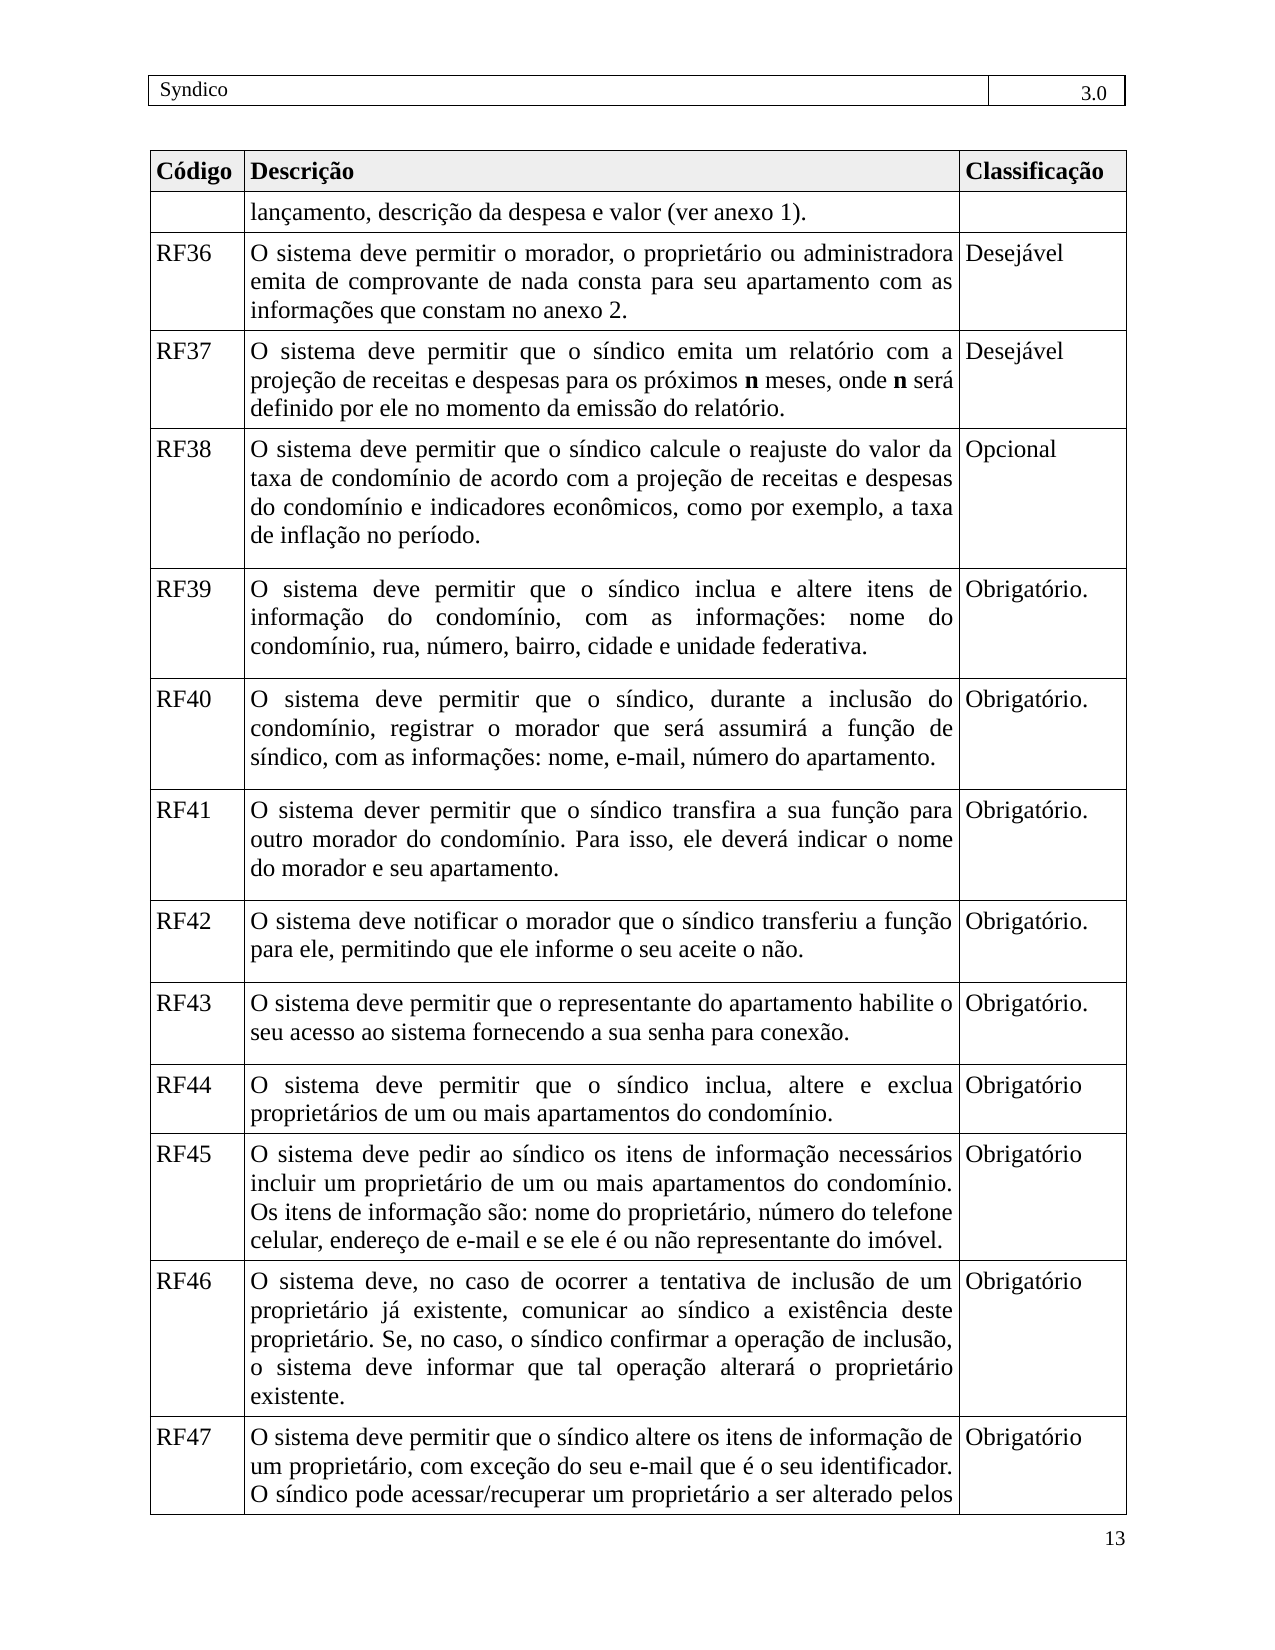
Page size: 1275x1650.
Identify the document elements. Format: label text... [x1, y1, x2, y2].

table_cell Obrigatório [960, 1417, 1126, 1514]
table_cell RF39 [151, 569, 244, 678]
table_cell RF41 [151, 790, 244, 899]
table_cell O sistema deve permitir que o representante do apartamento habilite o seu acesso ao sistema fornecendo a sua senha para conexão. [245, 983, 959, 1063]
table_cell O sistema deve permitir que o síndico emita um relatório com a projeção de receitas e despesas para os próximos n meses, onde n será definido por ele no momento da emissão do relatório. [245, 331, 959, 428]
table_cell Desejável [960, 233, 1126, 330]
table_header Código [151, 151, 244, 191]
table_cell RF45 [151, 1134, 244, 1260]
table_cell RF40 [151, 679, 244, 789]
table_cell Obrigatório. [960, 679, 1126, 789]
table_cell O sistema deve notificar o morador que o síndico transferiu a função para ele, permitindo que ele informe o seu aceite o não. [245, 901, 959, 982]
table_cell O sistema dever permitir que o síndico transfira a sua função para outro morador do condomínio. Para isso, ele deverá indicar o nome do morador e seu apartamento. [245, 790, 959, 899]
table_cell O sistema deve permitir o morador, o proprietário ou administradora emita de comprovante de nada consta para seu apartamento com as informações que constam no anexo 2. [245, 233, 959, 330]
table_cell RF43 [151, 983, 244, 1063]
table_cell RF42 [151, 901, 244, 982]
table_cell lançamento, descrição da despesa e valor (ver anexo 1). [245, 192, 959, 231]
table_header Descrição [245, 151, 959, 191]
table_cell RF38 [151, 429, 244, 567]
table_header Classificação [960, 151, 1126, 191]
table_cell Obrigatório. [960, 983, 1126, 1063]
table_cell O sistema deve pedir ao síndico os itens de informação necessários incluir um proprietário de um ou mais apartamentos do condomínio. Os itens de informação são: nome do proprietário, número do telefone celular, endereço de e-mail e se ele é ou não representante do imóvel. [245, 1134, 959, 1260]
table_cell O sistema deve, no caso de ocorrer a tentativa de inclusão de um proprietário já existente, comunicar ao síndico a existência deste proprietário. Se, no caso, o síndico confirmar a operação de inclusão, o sistema deve informar que tal operação alterará o proprietário existente. [245, 1261, 959, 1416]
table_cell Opcional [960, 429, 1126, 567]
table_cell RF46 [151, 1261, 244, 1416]
table_cell Desejável [960, 331, 1126, 428]
table_cell Obrigatório. [960, 790, 1126, 899]
table_cell [151, 192, 244, 231]
table_cell O sistema deve permitir que o síndico, durante a inclusão do condomínio, registrar o morador que será assumirá a função de síndico, com as informações: nome, e-mail, número do apartamento. [245, 679, 959, 789]
table_cell [960, 192, 1126, 231]
table_cell O sistema deve permitir que o síndico inclua, altere e exclua proprietários de um ou mais apartamentos do condomínio. [245, 1065, 959, 1133]
table_cell Obrigatório. [960, 569, 1126, 678]
table_cell O sistema deve permitir que o síndico altere os itens de informação de um proprietário, com exceção do seu e-mail que é o seu identificador. O síndico pode acessar/recuperar um proprietário a ser alterado pelos [245, 1417, 959, 1514]
table_cell O sistema deve permitir que o síndico inclua e altere itens de informação do condomínio, com as informações: nome do condomínio, rua, número, bairro, cidade e unidade federativa. [245, 569, 959, 678]
table_cell RF36 [151, 233, 244, 330]
table_cell Obrigatório [960, 1261, 1126, 1416]
table_cell Obrigatório [960, 1065, 1126, 1133]
table_cell RF37 [151, 331, 244, 428]
table_cell RF44 [151, 1065, 244, 1133]
table_cell RF47 [151, 1417, 244, 1514]
table_cell Obrigatório [960, 1134, 1126, 1260]
table_cell O sistema deve permitir que o síndico calcule o reajuste do valor da taxa de condomínio de acordo com a projeção de receitas e despesas do condomínio e indicadores econômicos, como por exemplo, a taxa de inflação no período. [245, 429, 959, 567]
table_cell Obrigatório. [960, 901, 1126, 982]
